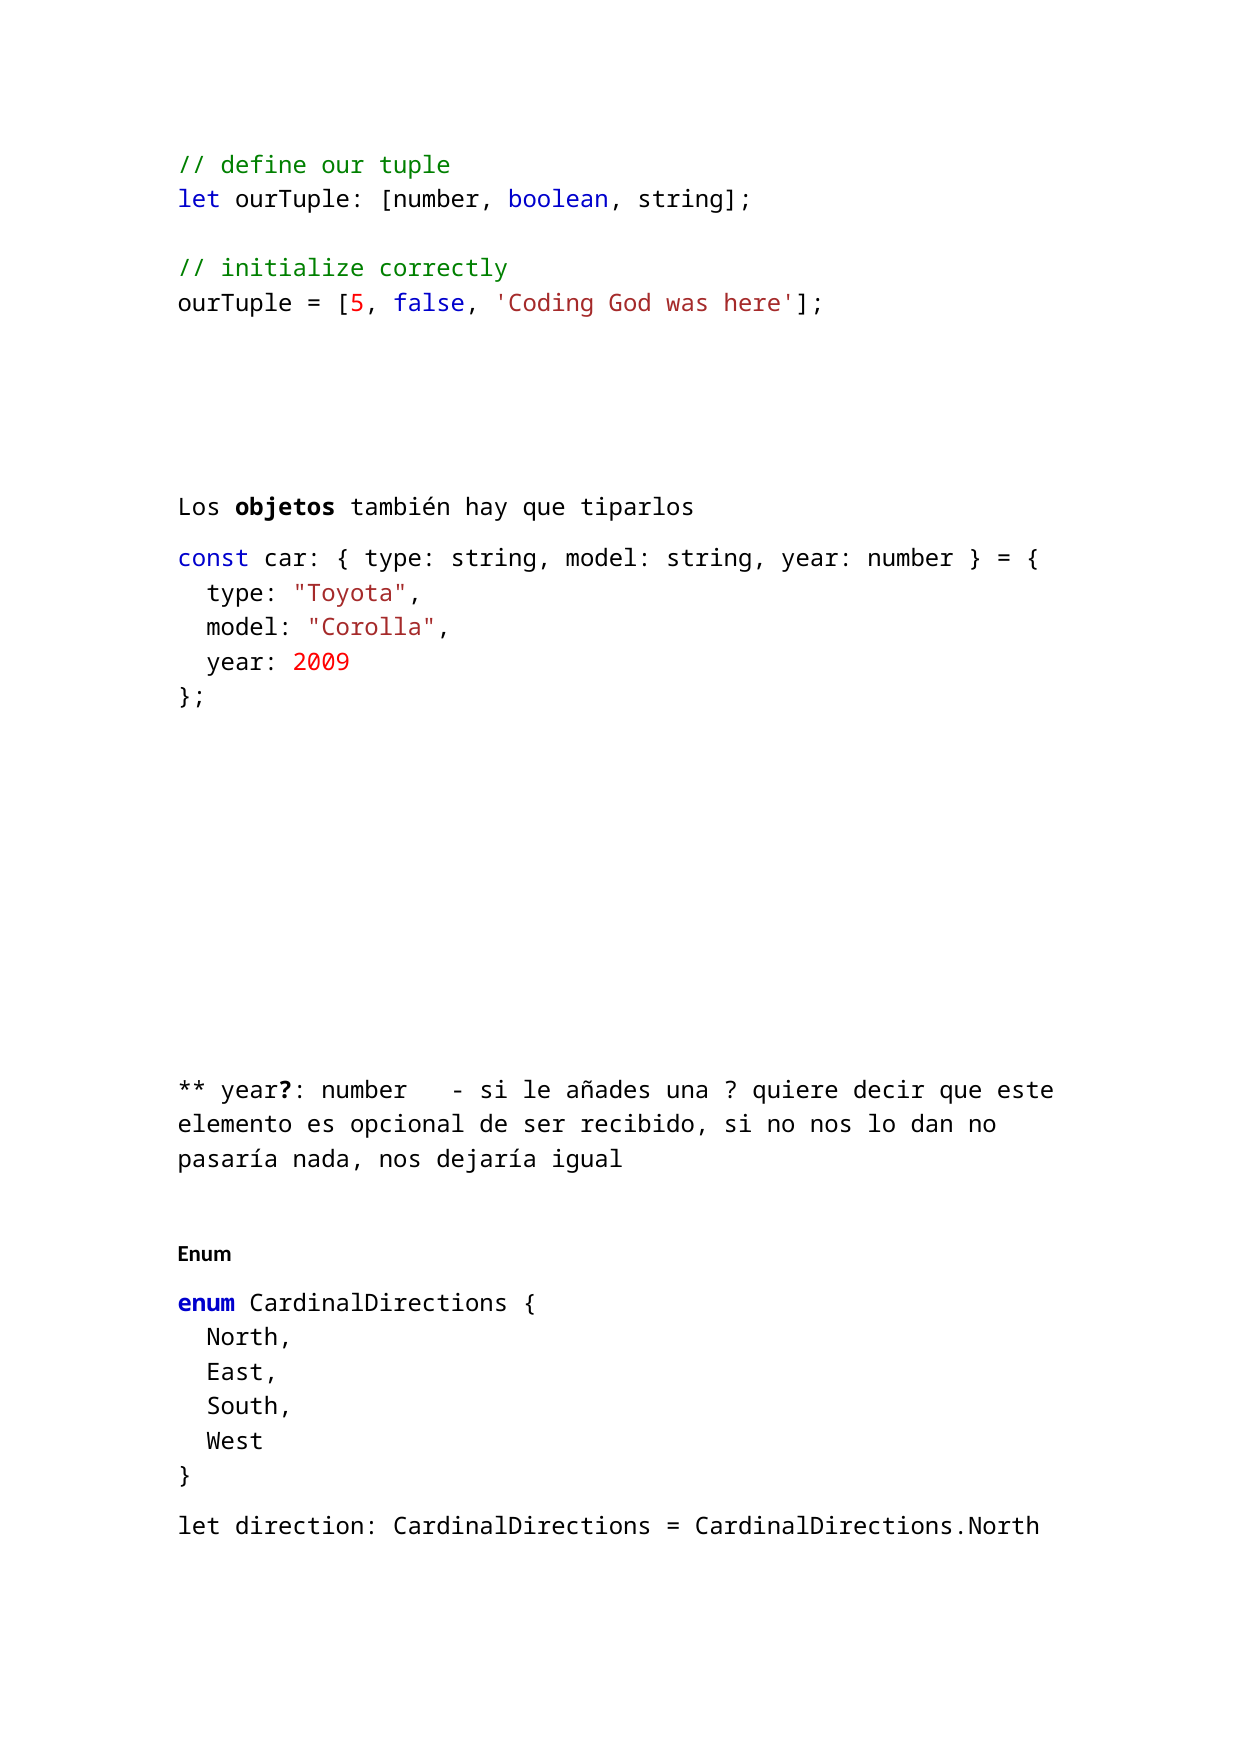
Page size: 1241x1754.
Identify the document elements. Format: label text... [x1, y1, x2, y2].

text let car: { type: string, model: string, year: number } [177, 781, 1063, 814]
text let direction: CardinalDirections = CardinalDirections.North [177, 1509, 1063, 1542]
text const car: { type: string, model: string, year: number } = { type: "Toyota", model: "Corolla", year: 2009 }; [177, 541, 1063, 712]
text ** year?: number - si le añades una ? quiere decir que este elemento es opcional de ser recibido, si no nos lo dan no pasaría nada, nos dejaría igual [177, 1073, 1063, 1174]
text Los objetos también hay que tiparlos [177, 490, 1063, 523]
text car = { type: "Toyota", model: "Corolla", year: 2009 }; [177, 833, 1063, 1003]
text // define our tuple let ourTuple: [number, boolean, string]; // initialize correctly ourTuple = [5, false, 'Coding God was here']; [177, 148, 1063, 318]
text Enum [177, 1239, 1063, 1267]
text es lo mismo que hacerlo en 2 pasos: [177, 730, 1063, 763]
text enum CardinalDirections { North, East, South, West } [177, 1286, 1063, 1491]
